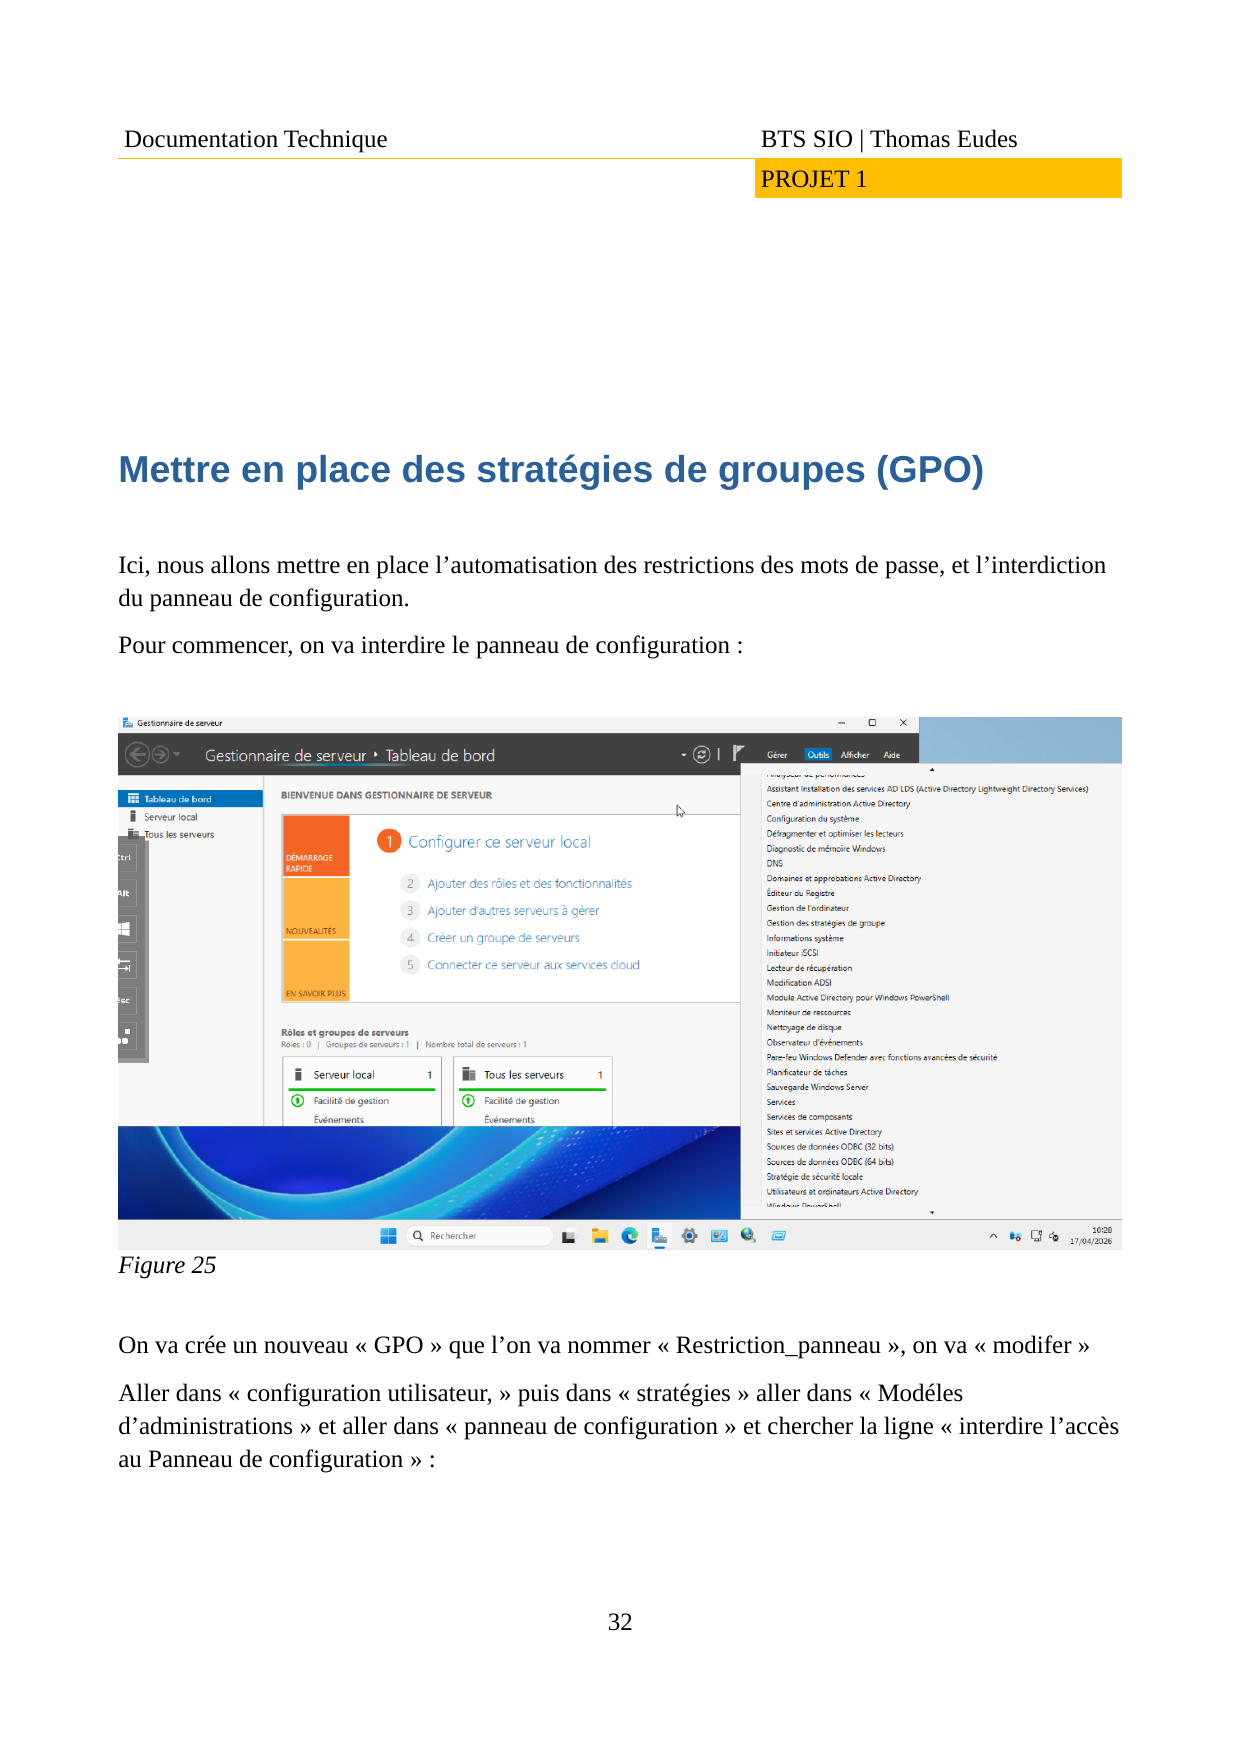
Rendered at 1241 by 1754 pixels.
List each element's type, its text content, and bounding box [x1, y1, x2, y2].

text Figure 25 [118, 1250, 1122, 1279]
text Pour commencer, on va interdire le panneau de configuration : [118, 631, 1122, 659]
text Ici, nous allons mettre en place l’automatisation des restrictions des mots de passe, et l’interdiction du panneau de configuration. [118, 550, 1122, 612]
text Aller dans « configuration utilisateur, » puis dans « stratégies » aller dans « Modéles d’administrations » et aller dans « panneau de configuration » et chercher la ligne « interdire l’accès au Panneau de configuration » : [118, 1378, 1122, 1473]
subtitle Mettre en place des stratégies de groupes (GPO) [118, 447, 1122, 490]
text On va crée un nouveau « GPO » que l’on va nommer « Restriction_panneau », on va « modifer » [118, 1331, 1122, 1359]
picture [118, 717, 1123, 1250]
